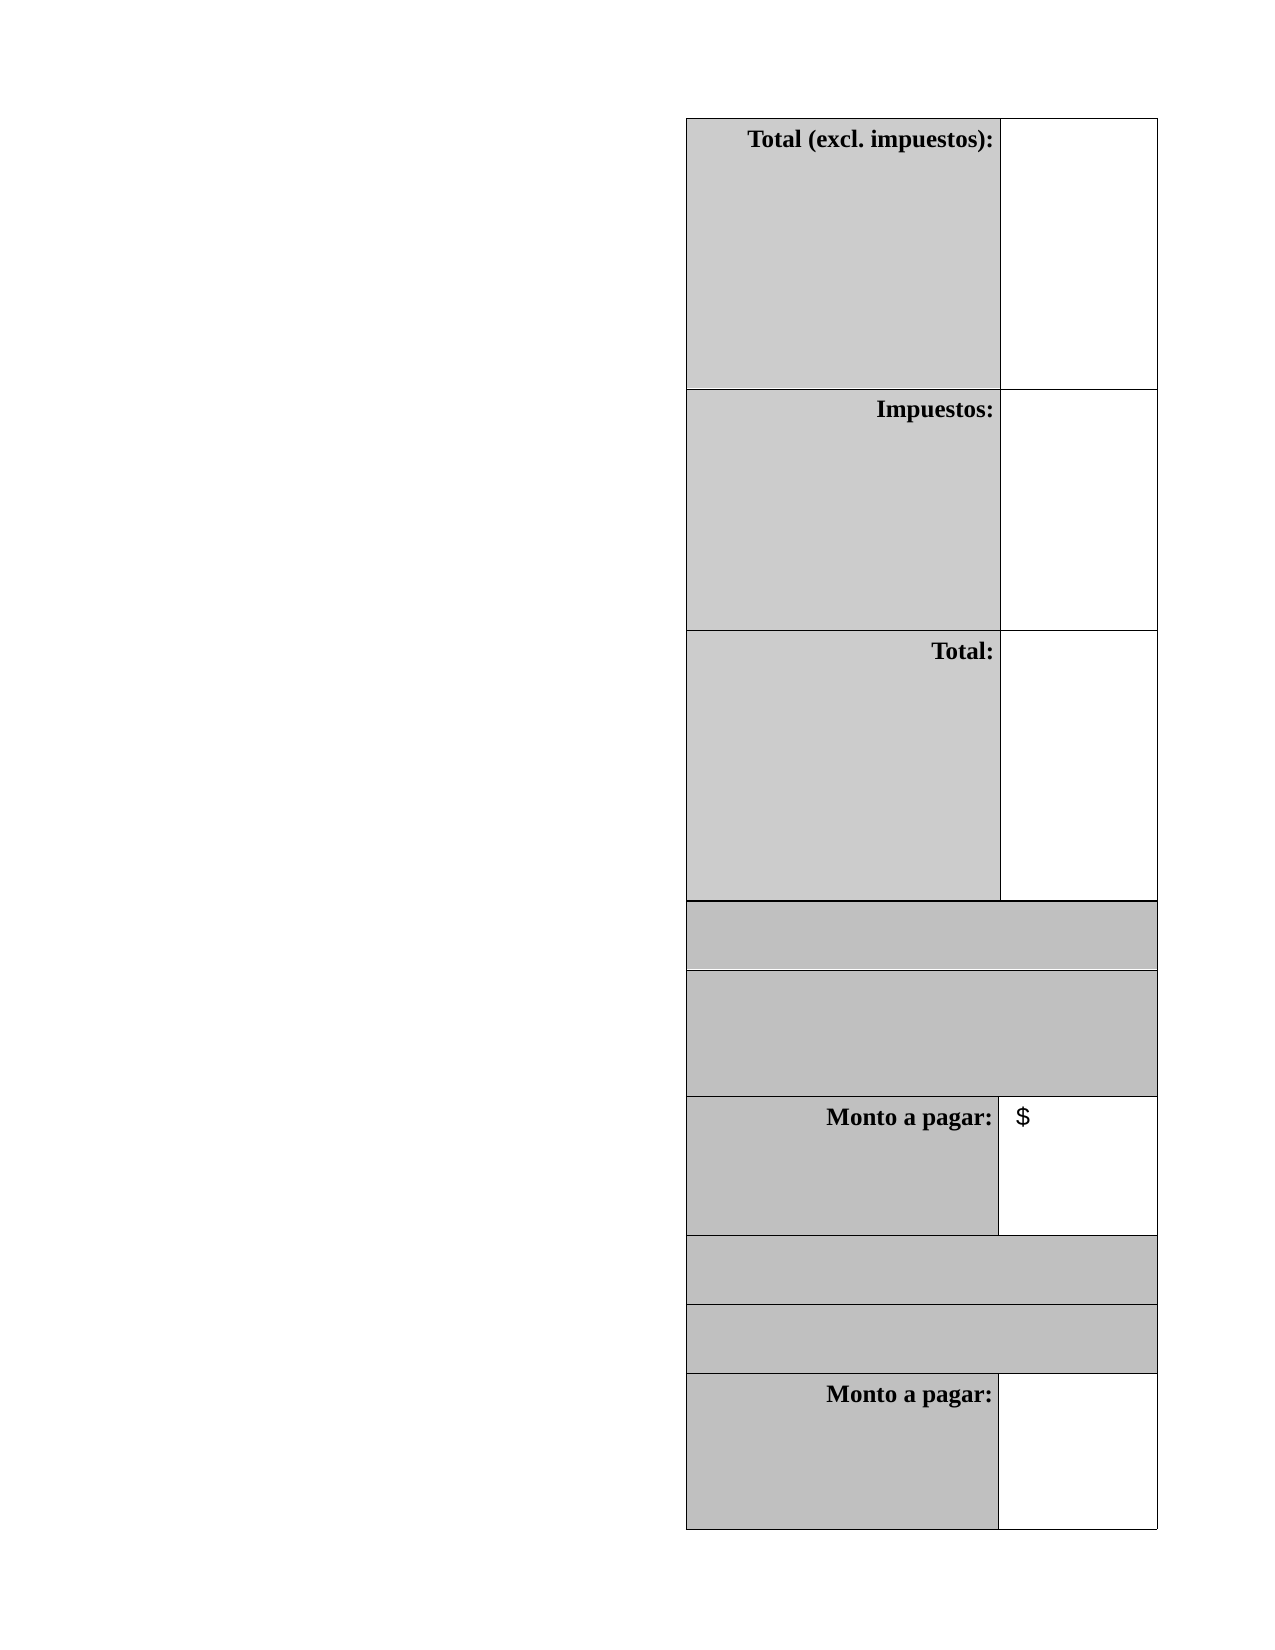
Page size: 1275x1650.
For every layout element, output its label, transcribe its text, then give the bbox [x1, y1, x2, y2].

table_header <choose test=""> [687, 902, 1157, 969]
table_cell <otherwise test=""> [687, 1305, 1157, 1373]
table_cell <formatLang(invoice['invoice'].total_amount,invoice['invoice'].party.lang, currency=invoice['invoice'].currency)> [999, 1374, 1157, 1529]
table_header <formatLang(invoice['invoice'].untaxed_amount, invoice['invoice'].party.lang, currency=invoice['invoice'].currency)> [1001, 119, 1157, 388]
table_cell $<invoice['invoice'].amount_to_pay_today> [999, 1097, 1157, 1235]
table_header [118, 118, 637, 901]
table_cell <formatLang(invoice['invoice'].total_amount,invoice['invoice'].party.lang, currency=invoice['invoice'].currency)> [1001, 631, 1157, 900]
table_cell Total: [687, 631, 1000, 900]
table_header [638, 118, 686, 901]
table_cell <formatLang(invoice['invoice'].tax_amount, invoice['invoice'].party.lang, currency=invoice['invoice'].currency)> [1001, 390, 1157, 630]
table_header Total (excl. impuestos): [687, 119, 1000, 388]
table_cell Impuestos: [687, 390, 1000, 630]
table_cell Monto a pagar: [687, 1374, 998, 1529]
table_cell </when> [687, 1236, 1157, 1304]
table_cell Monto a pagar: [687, 1097, 998, 1235]
table_cell <when test="invoice['invoice'].amount_to_pay_today > 0"> [687, 971, 1157, 1096]
